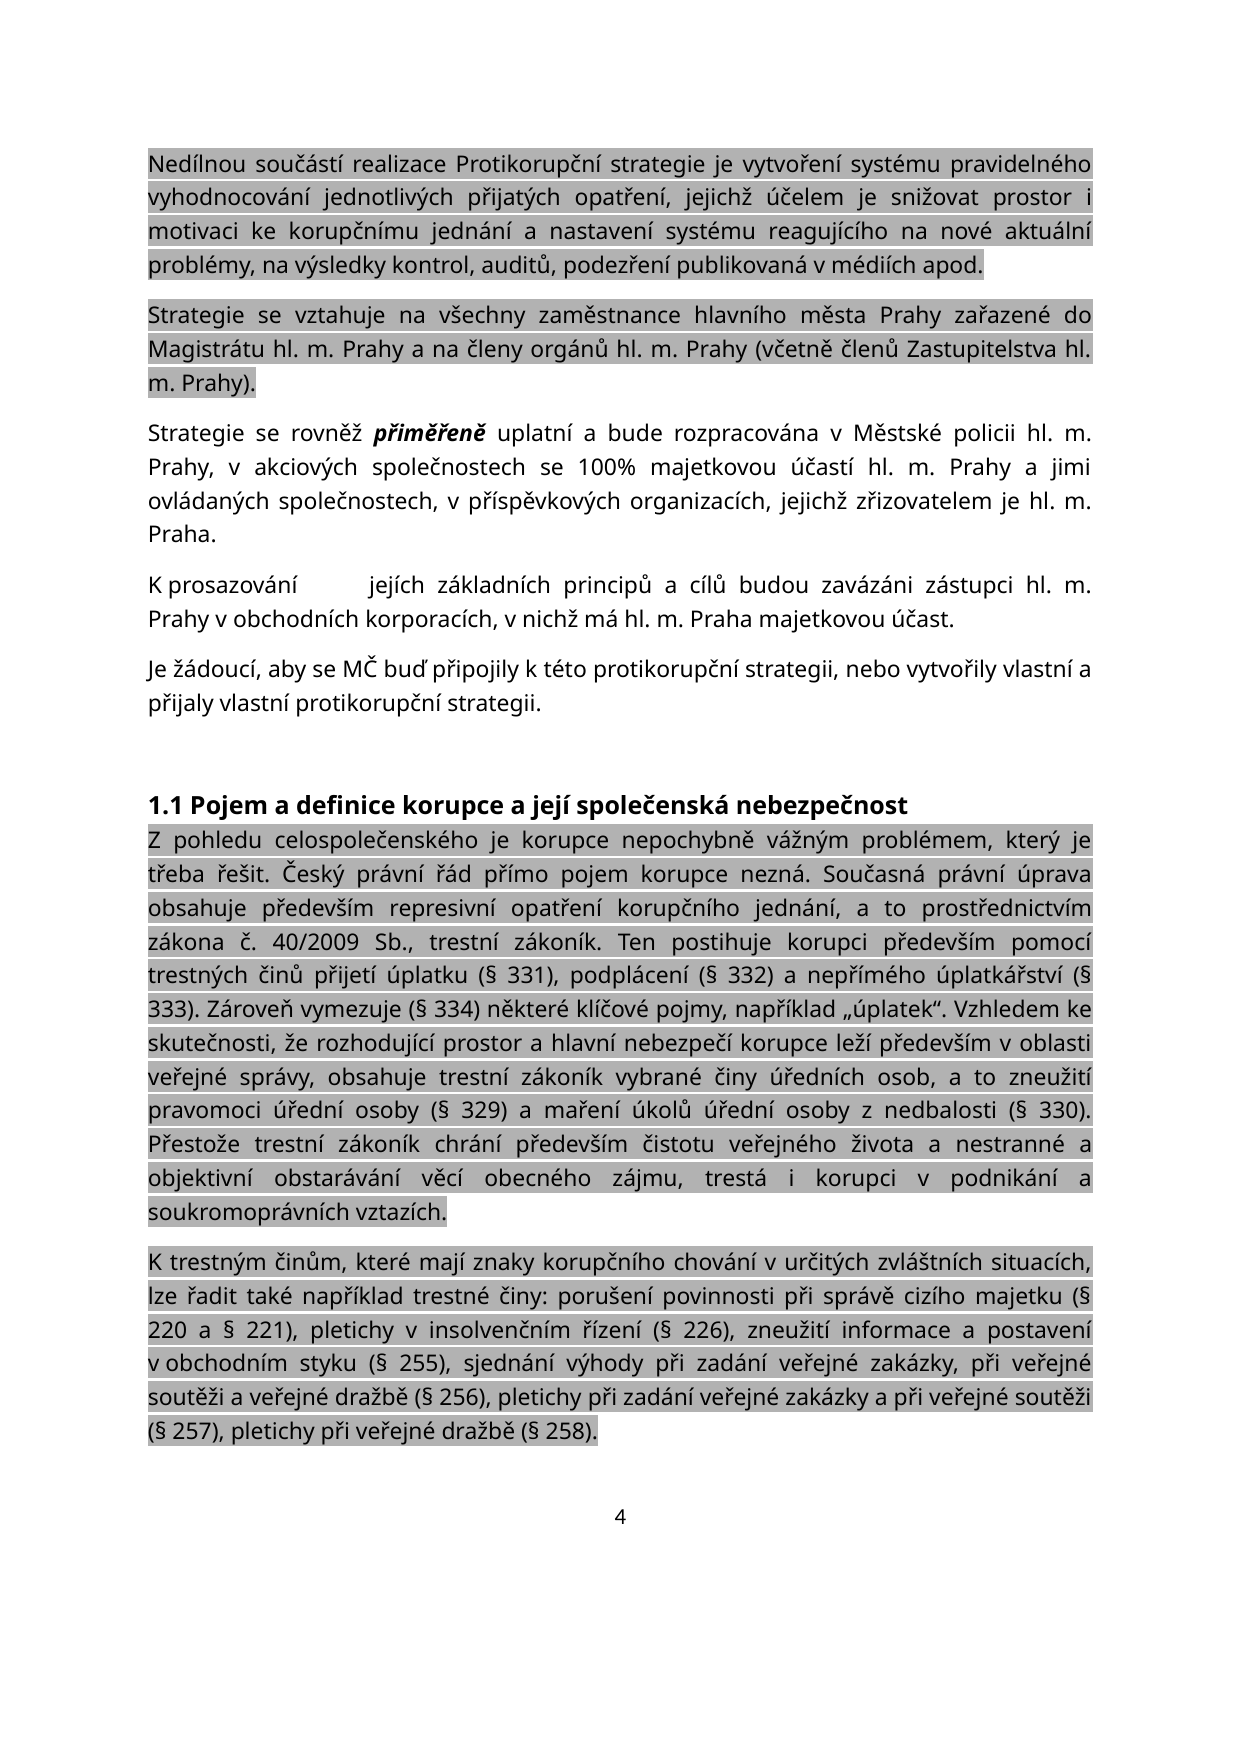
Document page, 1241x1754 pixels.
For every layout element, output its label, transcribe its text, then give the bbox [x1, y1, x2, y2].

text Strategie se rovněž přiměřeně uplatní a bude rozpracována v Městské policii hl. m. Prahy, v akciových společnostech se 100% majetkovou účastí hl. m. Prahy a jimi ovládaných společnostech, v příspěvkových organizacích, jejichž zřizovatelem je hl. m. Praha. [148, 417, 1093, 550]
text Z pohledu celospolečenského je korupce nepochybně vážným problémem, který je třeba řešit. Český právní řád přímo pojem korupce nezná. Současná právní úprava obsahuje především represivní opatření korupčního jednání, a to prostřednictvím zákona č. 40/2009 Sb., trestní zákoník. Ten postihuje korupci především pomocí trestných činů přijetí úplatku (§ 331), podplácení (§ 332) a nepřímého úplatkářství (§ 333). Zároveň vymezuje (§ 334) některé klíčové pojmy, například „úplatek“. Vzhledem ke skutečnosti, že rozhodující prostor a hlavní nebezpečí korupce leží především v oblasti veřejné správy, obsahuje trestní zákoník vybrané činy úředních osob, a to zneužití pravomoci úřední osoby (§ 329) a maření úkolů úřední osoby z nedbalosti (§ 330). Přestože trestní zákoník chrání především čistotu veřejného života a nestranné a objektivní obstarávání věcí obecného zájmu, trestá i korupci v podnikání a soukromoprávních vztazích. [148, 824, 1093, 1227]
text K trestným činům, které mají znaky korupčního chování v určitých zvláštních situacích, lze řadit také například trestné činy: porušení povinnosti při správě cizího majetku (§ 220 a § 221), pletichy v insolvenčním řízení (§ 226), zneužití informace a postavení v obchodním styku (§ 255), sjednání výhody při zadání veřejné zakázky, při veřejné soutěži a veřejné dražbě (§ 256), pletichy při zadání veřejné zakázky a při veřejné soutěži (§ 257), pletichy při veřejné dražbě (§ 258). [148, 1246, 1093, 1446]
subtitle 1.1 Pojem a definice korupce a její společenská nebezpečnost [148, 788, 1093, 822]
text K prosazování jejích základních principů a cílů budou zavázáni zástupci hl. m. Prahy v obchodních korporacích, v nichž má hl. m. Praha majetkovou účast. [148, 569, 1093, 634]
text Je žádoucí, aby se MČ buď připojily k této protikorupční strategii, nebo vytvořily vlastní a přijaly vlastní protikorupční strategii. [148, 653, 1093, 718]
text Strategie se vztahuje na všechny zaměstnance hlavního města Prahy zařazené do Magistrátu hl. m. Prahy a na členy orgánů hl. m. Prahy (včetně členů Zastupitelstva hl. m. Prahy). [148, 299, 1093, 398]
text Nedílnou součástí realizace Protikorupční strategie je vytvoření systému pravidelného vyhodnocování jednotlivých přijatých opatření, jejichž účelem je snižovat prostor i motivaci ke korupčnímu jednání a nastavení systému reagujícího na nové aktuální problémy, na výsledky kontrol, auditů, podezření publikovaná v médiích apod. [148, 148, 1093, 280]
